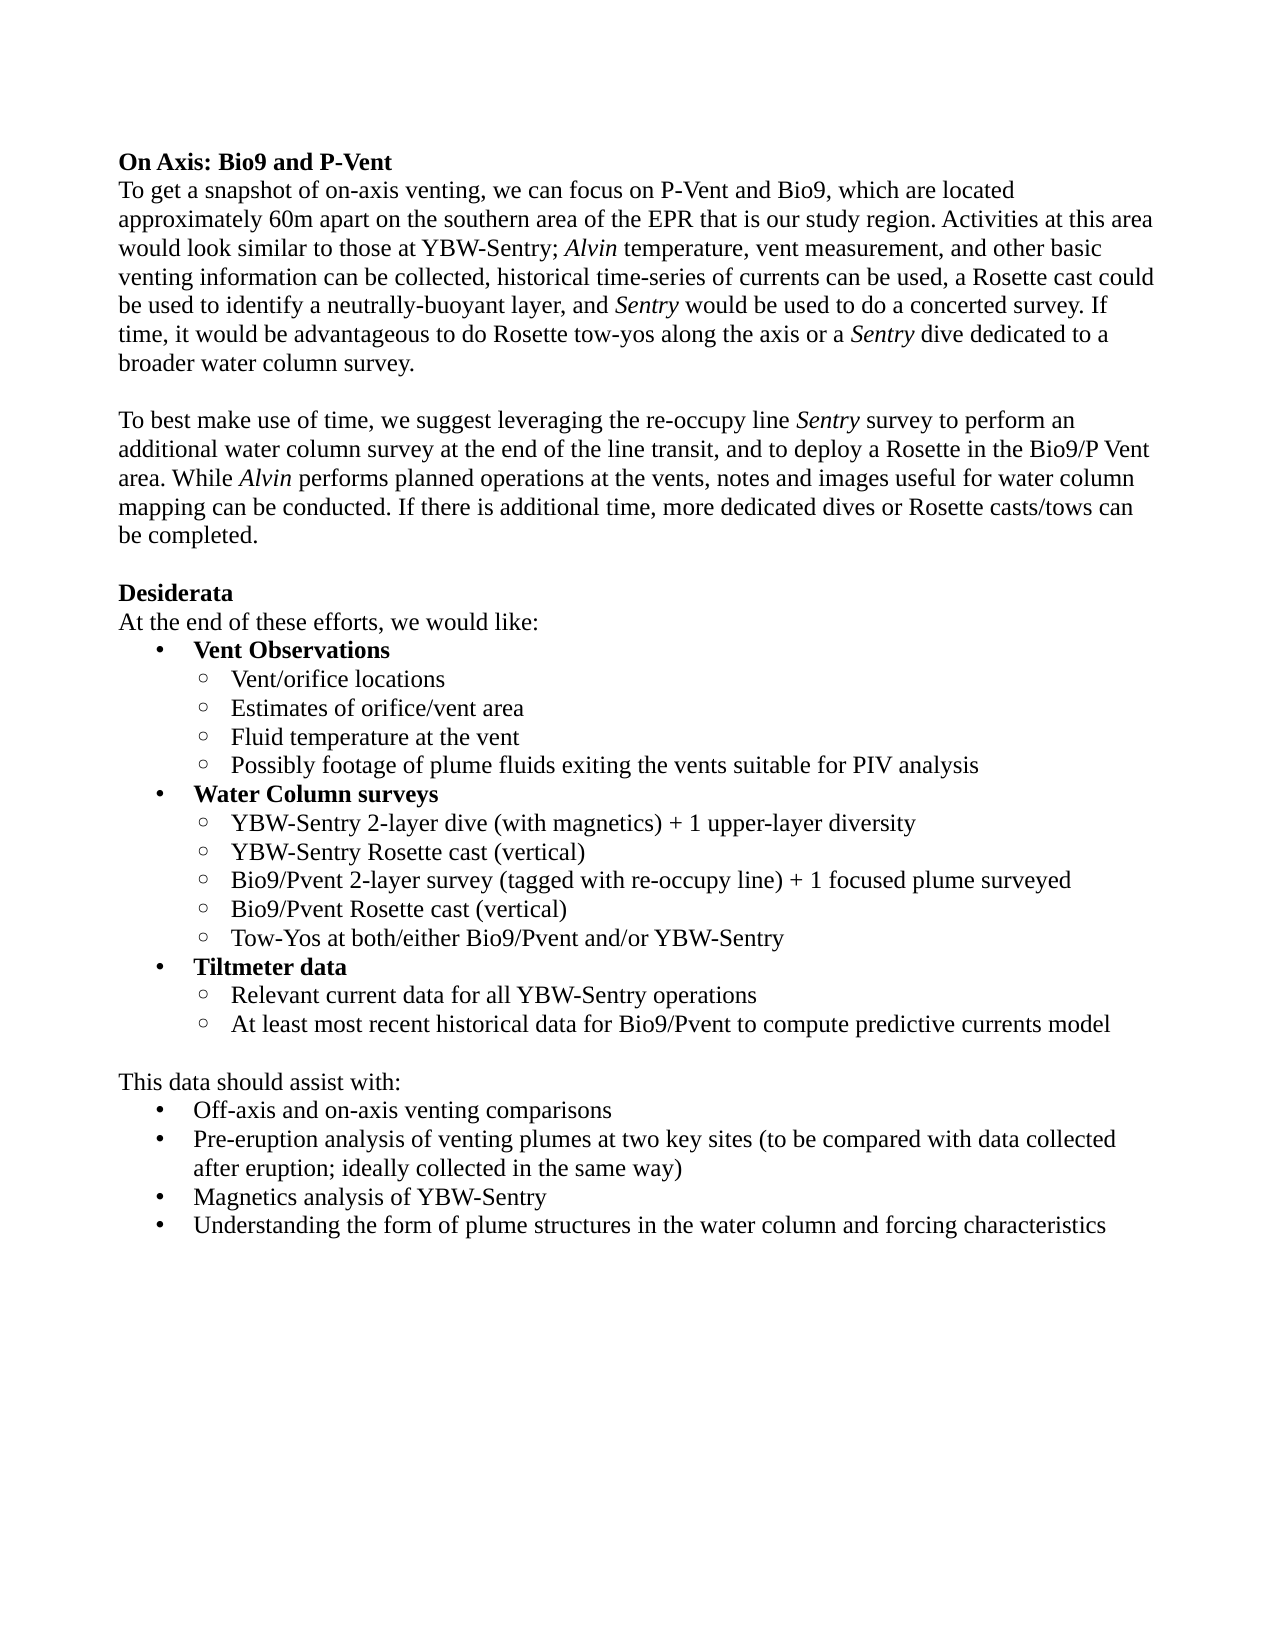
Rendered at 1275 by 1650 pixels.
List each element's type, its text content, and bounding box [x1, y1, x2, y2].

list Water Column surveys [156, 779, 1157, 808]
list Bio9/Pvent Rosette cast (vertical) [193, 894, 1157, 923]
text To get a snapshot of on-axis venting, we can focus on P-Vent and Bio9, which are located approximately 60m apart on the southern area of the EPR that is our study region. Activities at this area would look similar to those at YBW-Sentry; Alvin temperature, vent measurement, and other basic venting information can be collected, historical time-series of currents can be used, a Rosette cast could be used to identify a neutrally-buoyant layer, and Sentry would be used to do a concerted survey. If time, it would be advantageous to do Rosette tow-yos along the axis or a Sentry dive dedicated to a broader water column survey. [118, 176, 1157, 377]
list Understanding the form of plume structures in the water column and forcing characteristics [156, 1211, 1157, 1239]
text This data should assist with: [118, 1067, 1157, 1096]
text Desiderata [118, 578, 1157, 607]
list Vent Observations [156, 636, 1157, 664]
text To best make use of time, we suggest leveraging the re-occupy line Sentry survey to perform an additional water column survey at the end of the line transit, and to deploy a Rosette in the Bio9/P Vent area. While Alvin performs planned operations at the vents, notes and images useful for water column mapping can be conducted. If there is additional time, more dedicated dives or Rosette casts/tows can be completed. [118, 406, 1157, 549]
list Pre-eruption analysis of venting plumes at two key sites (to be compared with data collected after eruption; ideally collected in the same way) [156, 1124, 1157, 1182]
list Estimates of orifice/vent area [193, 693, 1157, 722]
list Tiltmeter data [156, 952, 1157, 981]
list Vent/orifice locations [193, 664, 1157, 693]
list Relevant current data for all YBW-Sentry operations [193, 981, 1157, 1009]
list Fluid temperature at the vent [193, 722, 1157, 751]
list YBW-Sentry Rosette cast (vertical) [193, 837, 1157, 866]
list Tow-Yos at both/either Bio9/Pvent and/or YBW-Sentry [193, 923, 1157, 952]
list Possibly footage of plume fluids exiting the vents suitable for PIV analysis [193, 751, 1157, 779]
list Bio9/Pvent 2-layer survey (tagged with re-occupy line) + 1 focused plume surveyed [193, 866, 1157, 894]
list YBW-Sentry 2-layer dive (with magnetics) + 1 upper-layer diversity [193, 808, 1157, 837]
list At least most recent historical data for Bio9/Pvent to compute predictive currents model [193, 1009, 1157, 1038]
text On Axis: Bio9 and P-Vent [118, 147, 1157, 176]
list Off-axis and on-axis venting comparisons [156, 1096, 1157, 1124]
text At the end of these efforts, we would like: [118, 607, 1157, 636]
list Magnetics analysis of YBW-Sentry [156, 1182, 1157, 1211]
